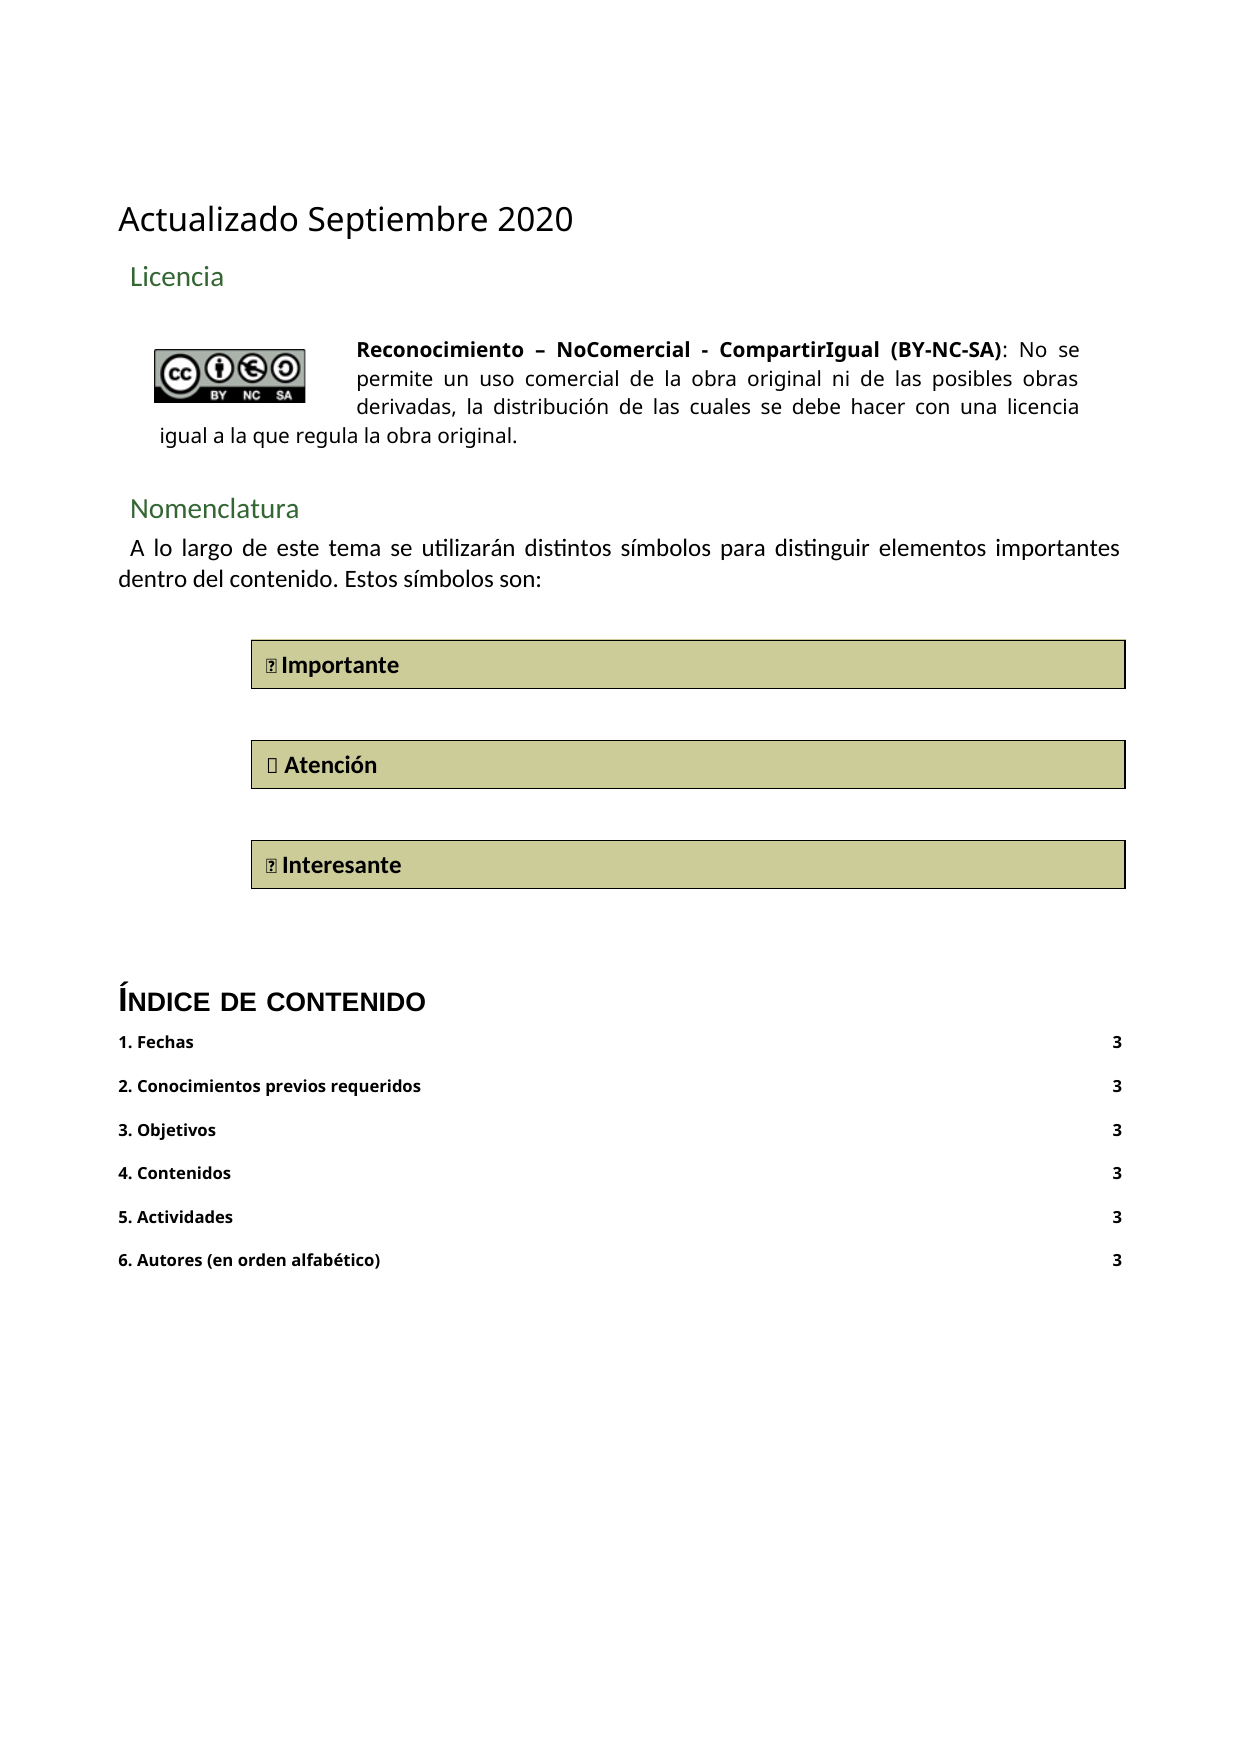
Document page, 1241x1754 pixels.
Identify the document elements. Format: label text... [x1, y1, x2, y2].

text ❕ Atención [252, 741, 1124, 788]
text Reconocimiento – NoComercial - CompartirIgual (BY-NC-SA): No se permite un uso comercial de la obra original ni de las posibles obras derivadas, la distribución de las cuales se debe hacer con una licencia igual a la que regula la obra original. [159, 335, 1080, 449]
text Índice de contenido [118, 980, 1122, 1018]
picture [154, 349, 306, 403]
text 1. Fechas 3 [118, 1031, 1122, 1054]
text 📖 Importante [252, 641, 1124, 688]
text 5. Actividades 3 [118, 1205, 1122, 1228]
text Actualizado Septiembre 2020 [118, 196, 1122, 241]
text 💬 Interesante [252, 841, 1124, 888]
text 4. Contenidos 3 [118, 1162, 1122, 1184]
text 3. Objetivos 3 [118, 1118, 1122, 1141]
text Nomenclatura [118, 491, 1122, 526]
text 2. Conocimientos previos requeridos 3 [118, 1074, 1122, 1097]
text A lo largo de este tema se utilizarán distintos símbolos para distinguir elementos importantes dentro del contenido. Estos símbolos son: [118, 533, 1122, 594]
text Licencia [118, 258, 1122, 294]
text 6. Autores (en orden alfabético) 3 [118, 1249, 1122, 1271]
